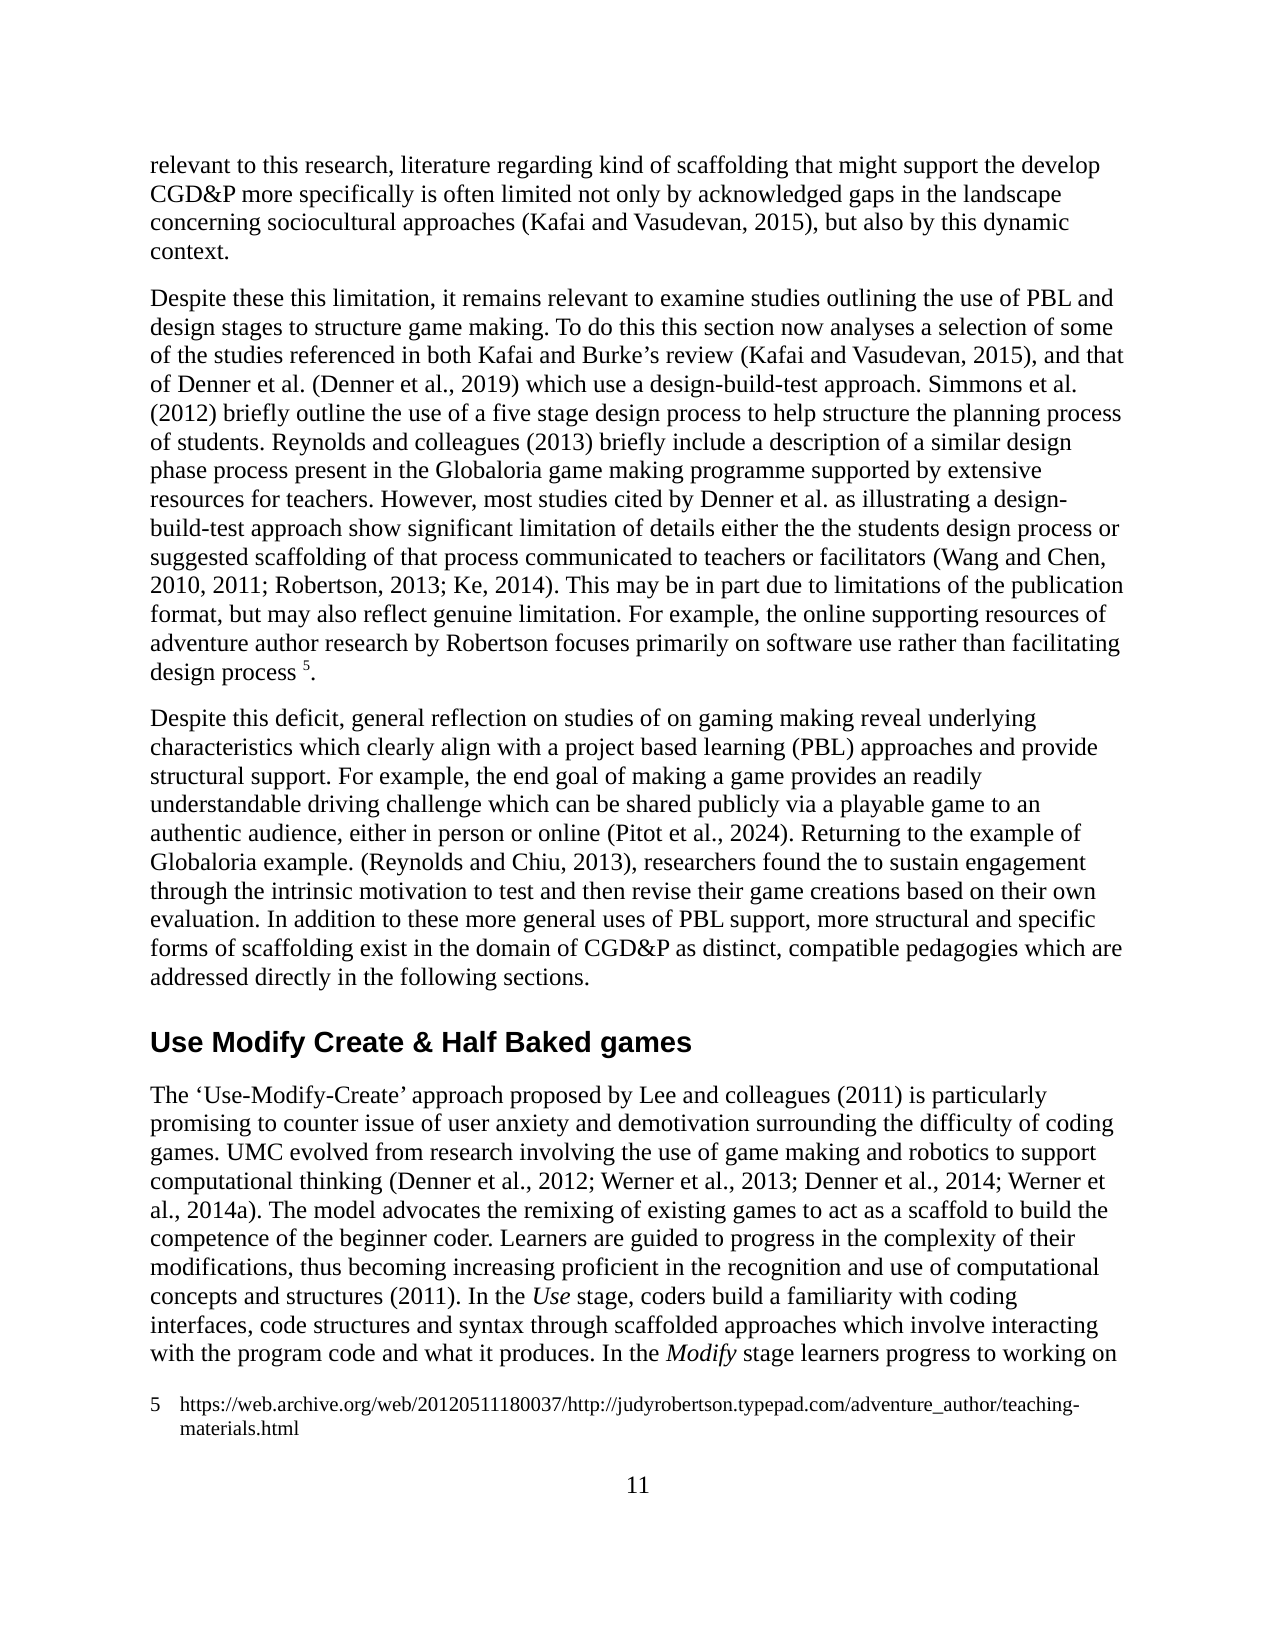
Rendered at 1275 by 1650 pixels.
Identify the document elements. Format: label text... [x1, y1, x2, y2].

text Despite this deficit, general reflection on studies of on gaming making reveal underlying characteristics which clearly align with a project based learning (PBL) approaches and provide structural support. For example, the end goal of making a game provides an readily understandable driving challenge which can be shared publicly via a playable game to an authentic audience, either in person or online (Pitot et al., 2024). Returning to the example of Globaloria example. (Reynolds and Chiu, 2013), researchers found the to sustain engagement through the intrinsic motivation to test and then revise their game creations based on their own evaluation. In addition to these more general uses of PBL support, more structural and specific forms of scaffolding exist in the domain of CGD&P as distinct, compatible pedagogies which are addressed directly in the following sections. [150, 703, 1125, 991]
text relevant to this research, literature regarding kind of scaffolding that might support the develop CGD&P more specifically is often limited not only by acknowledged gaps in the landscape concerning sociocultural approaches (Kafai and Vasudevan, 2015), but also by this dynamic context. [150, 150, 1125, 265]
text The ‘Use-Modify-Create’ approach proposed by Lee and colleagues (2011) is particularly promising to counter issue of user anxiety and demotivation surrounding the difficulty of coding games. UMC evolved from research involving the use of game making and robotics to support computational thinking (Denner et al., 2012; Werner et al., 2013; Denner et al., 2014; Werner et al., 2014a). The model advocates the remixing of existing games to act as a scaffold to build the competence of the beginner coder. Learners are guided to progress in the complexity of their modifications, thus becoming increasing proficient in the recognition and use of computational concepts and structures (2011). In the Use stage, coders build a familiarity with coding interfaces, code structures and syntax through scaffolded approaches which involve interacting with the program code and what it produces. In the Modify stage learners progress to working on [150, 1080, 1125, 1367]
text Despite these this limitation, it remains relevant to examine studies outlining the use of PBL and design stages to structure game making. To do this this section now analyses a selection of some of the studies referenced in both Kafai and Burke’s review (Kafai and Vasudevan, 2015), and that of Denner et al. (Denner et al., 2019) which use a design-build-test approach. Simmons et al. (2012) briefly outline the use of a five stage design process to help structure the planning process of students. Reynolds and colleagues (2013) briefly include a description of a similar design phase process present in the Globaloria game making programme supported by extensive resources for teachers. However, most studies cited by Denner et al. as illustrating a design-build-test approach show significant limitation of details either the the students design process or suggested scaffolding of that process communicated to teachers or facilitators (Wang and Chen, 2010, 2011; Robertson, 2013; Ke, 2014). This may be in part due to limitations of the publication format, but may also reflect genuine limitation. For example, the online supporting resources of adventure author research by Robertson focuses primarily on software use rather than facilitating design process . [150, 283, 1125, 685]
subtitle Use Modify Create & Half Baked games [150, 1025, 1125, 1058]
text https://web.archive.org/web/20120511180037/http://judyrobertson.typepad.com/adventure_author/teaching-materials.html [150, 1392, 1125, 1440]
